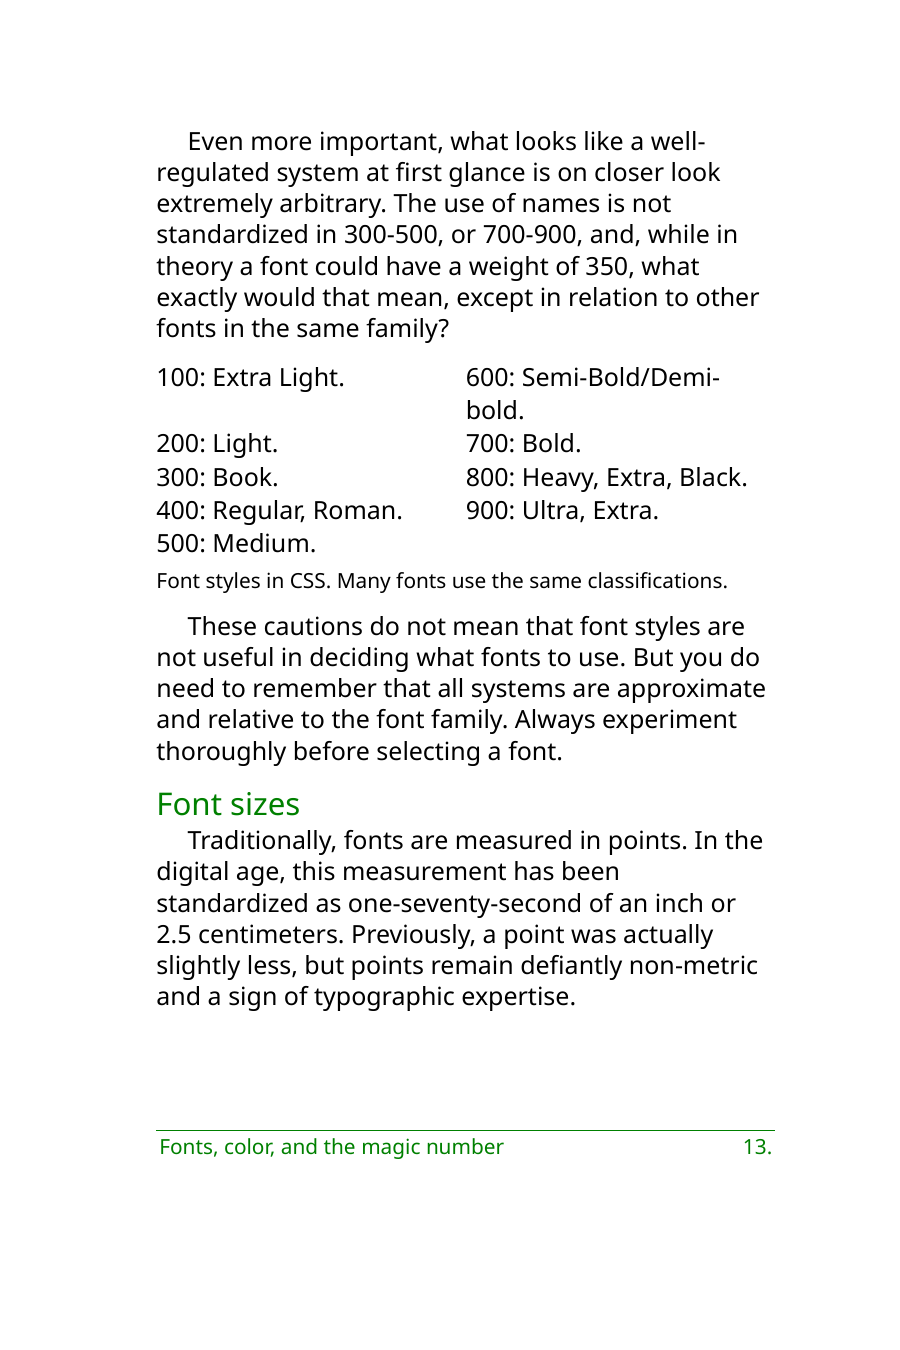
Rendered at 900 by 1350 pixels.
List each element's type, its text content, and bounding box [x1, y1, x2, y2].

table_header 600: Semi-Bold/Demi-bold. [466, 359, 775, 426]
table_cell 700: Bold. [466, 426, 775, 459]
table_cell 900: Ultra, Extra. [466, 493, 775, 526]
table_cell Font styles in CSS. Many fonts use the same classifications. [156, 559, 775, 594]
text Even more important, what looks like a well-regulated system at first glance is on closer look extremely arbitrary. The use of names is not standardized in 300-500, or 700-900, and, while in theory a font could have a weight of 350, what exactly would that mean, except in relation to other fonts in the same family? [156, 125, 775, 344]
table_header 100: Extra Light. [156, 359, 466, 426]
text These cautions do not mean that font styles are not useful in deciding what fonts to use. But you do need to remember that all systems are approximate and relative to the font family. Always experiment thoroughly before selecting a font. [156, 610, 775, 766]
table_cell 800: Heavy, Extra, Black. [466, 459, 775, 493]
table_cell 500: Medium. [156, 526, 466, 559]
subtitle Font sizes [156, 782, 775, 824]
table_cell [466, 526, 775, 559]
table_cell 300: Book. [156, 459, 466, 493]
text Traditionally, fonts are measured in points. In the digital age, this measurement has been standardized as one-seventy-second of an inch or 2.5 centimeters. Previously, a point was actually slightly less, but points remain defiantly non-metric and a sign of typographic expertise. [156, 824, 775, 1012]
table_cell 200: Light. [156, 426, 466, 459]
table_cell 400: Regular, Roman. [156, 493, 466, 526]
